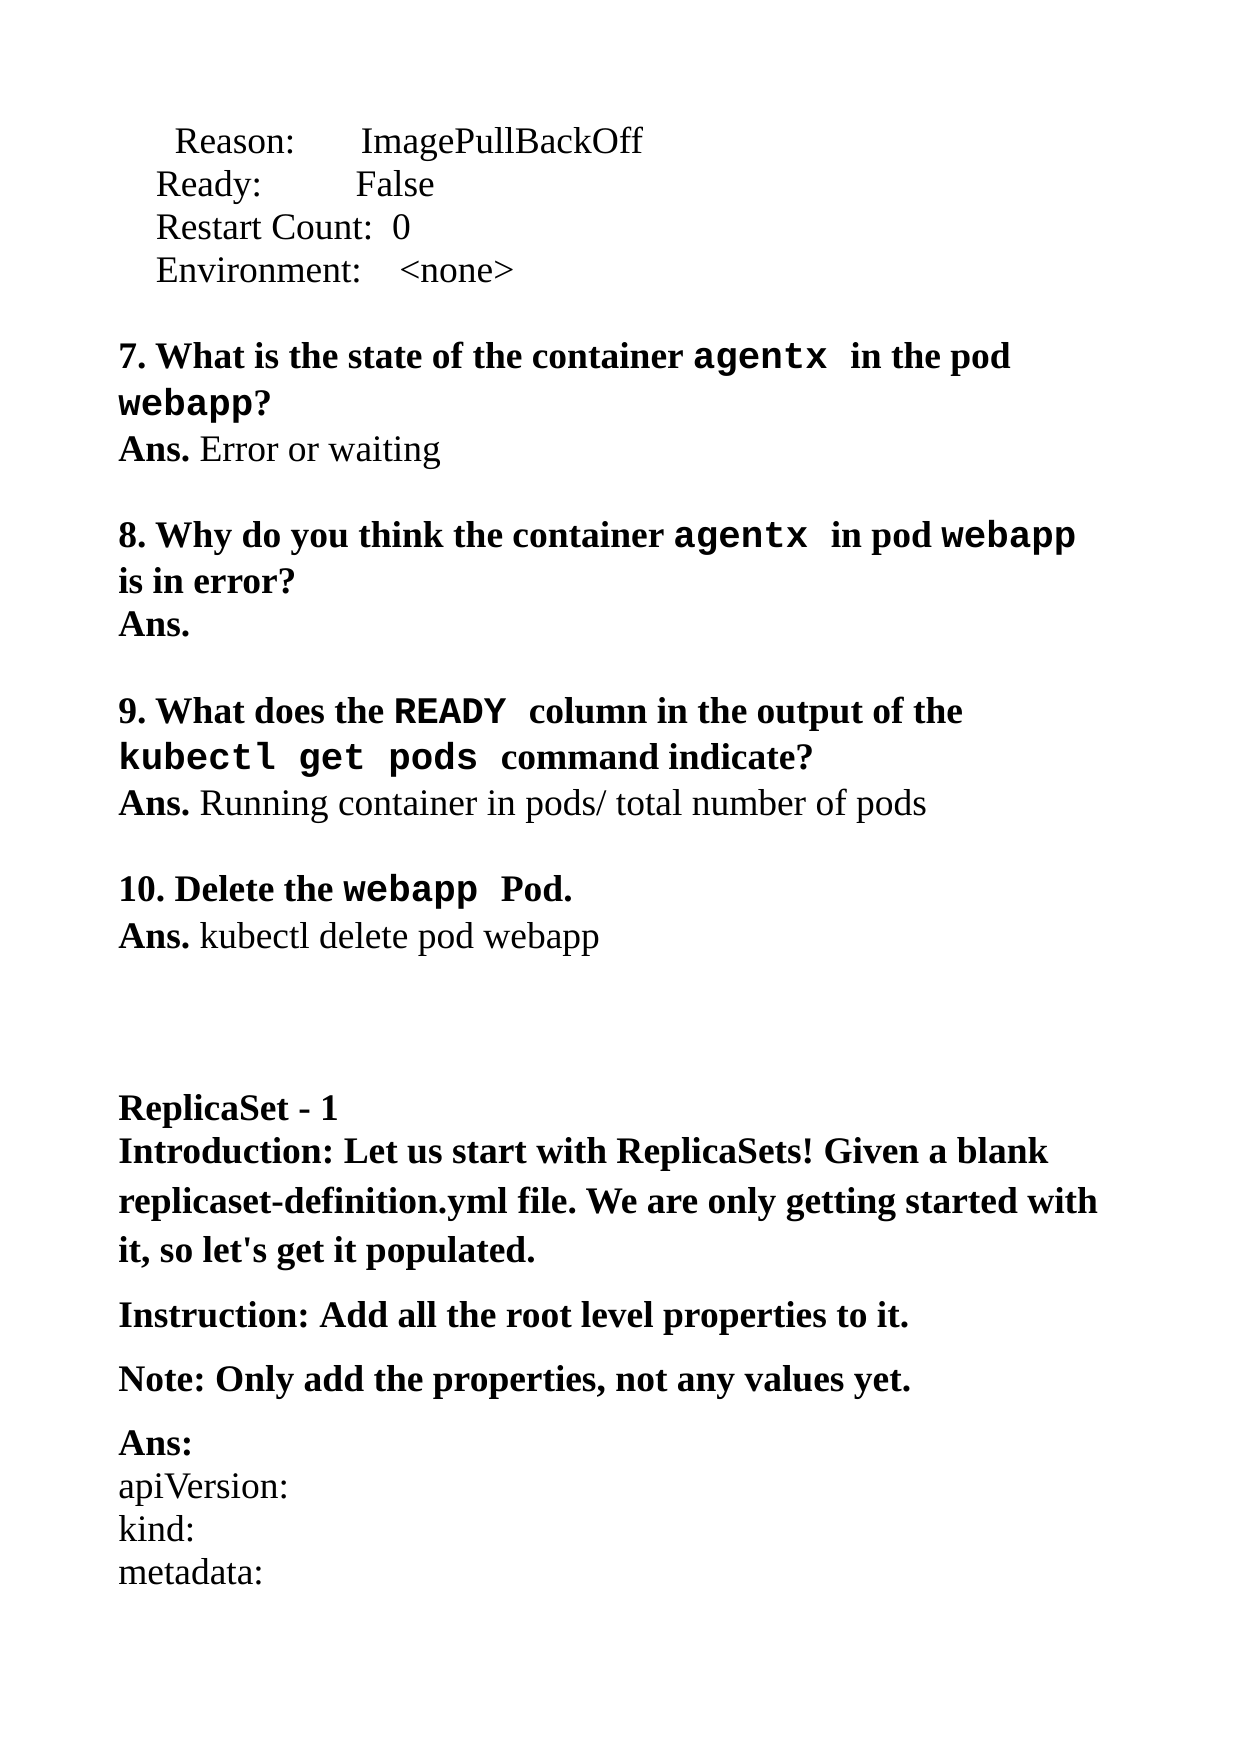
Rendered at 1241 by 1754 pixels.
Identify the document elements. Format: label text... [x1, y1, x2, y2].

text 9. What does the READY column in the output of the kubectl get pods command indicate? [118, 688, 1122, 781]
text Ans. Error or waiting [118, 426, 1122, 469]
text 7. What is the state of the container agentx in the pod webapp? [118, 334, 1122, 426]
text Restart Count: 0 [118, 204, 1122, 247]
text kind: [118, 1507, 1122, 1550]
text Instruction: Add all the root level properties to it. [118, 1292, 1122, 1335]
text Ready: False [118, 161, 1122, 204]
text Introduction: Let us start with ReplicaSets! Given a blank replicaset-definition.yml file. We are only getting started with it, so let's get it populated. [118, 1129, 1122, 1271]
text Note: Only add the properties, not any values yet. [118, 1356, 1122, 1399]
text Ans. [118, 602, 1122, 645]
text 8. Why do you think the container agentx in pod webapp is in error? [118, 512, 1122, 602]
text Environment: <none> [118, 247, 1122, 291]
text metadata: [118, 1550, 1122, 1593]
text Reason: ImagePullBackOff [118, 118, 1122, 161]
text ReplicaSet - 1 [118, 1086, 1122, 1129]
text Ans: [118, 1420, 1122, 1463]
text apiVersion: [118, 1463, 1122, 1507]
text Ans. kubectl delete pod webapp [118, 913, 1122, 956]
text Ans. Running container in pods/ total number of pods [118, 781, 1122, 824]
text 10. Delete the webapp Pod. [118, 867, 1122, 913]
